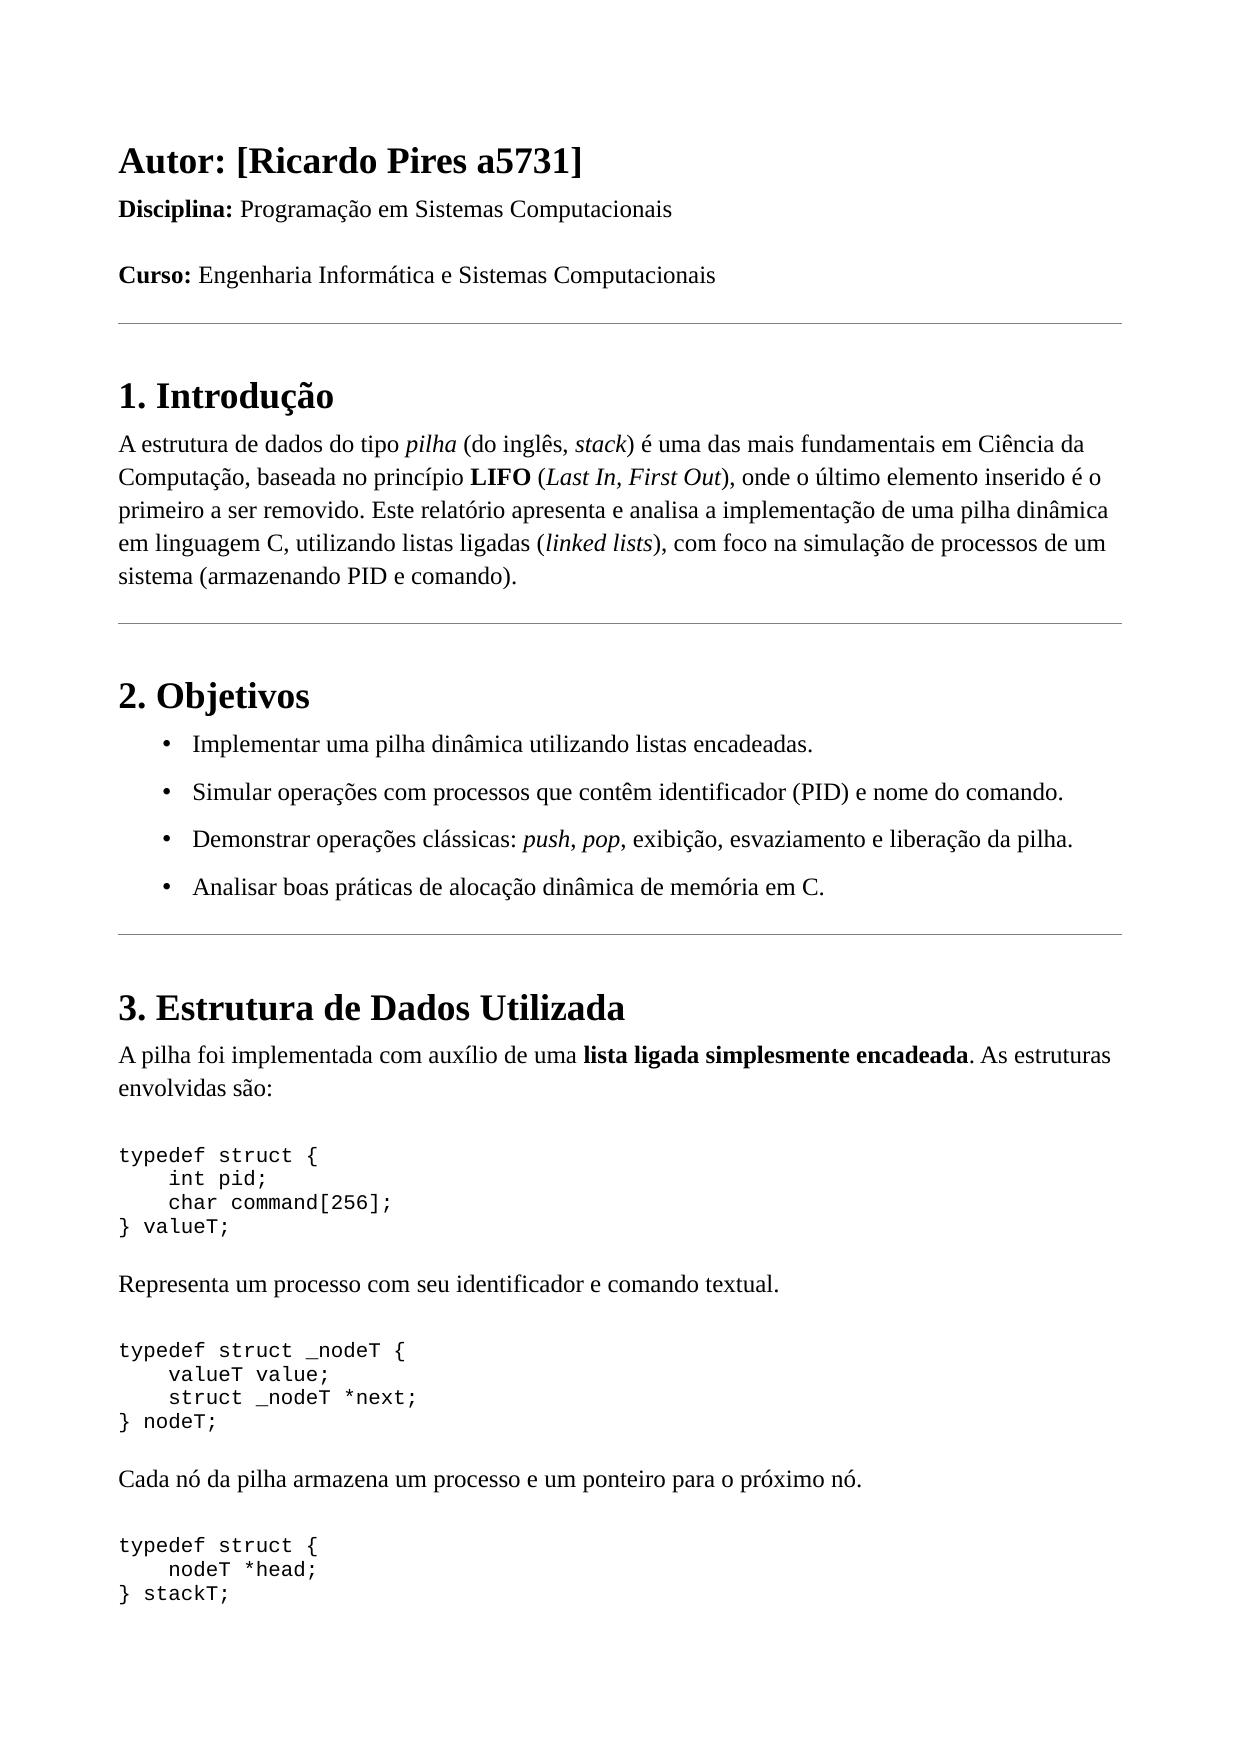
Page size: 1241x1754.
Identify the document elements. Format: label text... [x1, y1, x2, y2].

subtitle 1. Introdução [118, 373, 1122, 416]
text Disciplina: Programação em Sistemas Computacionais Curso: Engenharia Informática e Sistemas Computacionais [118, 194, 1122, 289]
text Cada nó da pilha armazena um processo e um ponteiro para o próximo nó. [118, 1464, 1122, 1493]
subtitle Autor: [Ricardo Pires a5731] [118, 139, 1122, 182]
subtitle 3. Estrutura de Dados Utilizada [118, 985, 1122, 1028]
text typedef struct { [118, 1145, 1122, 1168]
text typedef struct _nodeT { [118, 1340, 1122, 1364]
text } valueT; [118, 1216, 1122, 1239]
text struct _nodeT *next; [118, 1387, 1122, 1411]
list Analisar boas práticas de alocação dinâmica de memória em C. [162, 872, 1122, 901]
text typedef struct { [118, 1535, 1122, 1559]
text nodeT *head; [118, 1559, 1122, 1583]
text } stackT; [118, 1583, 1122, 1606]
text Representa um processo com seu identificador e comando textual. [118, 1269, 1122, 1298]
text A estrutura de dados do tipo pilha (do inglês, stack) é uma das mais fundamentais em Ciência da Computação, baseada no princípio LIFO (Last In, First Out), onde o último elemento inserido é o primeiro a ser removido. Este relatório apresenta e analisa a implementação de uma pilha dinâmica em linguagem C, utilizando listas ligadas (linked lists), com foco na simulação de processos de um sistema (armazenando PID e comando). [118, 429, 1122, 590]
subtitle 2. Objetivos [118, 674, 1122, 717]
text valueT value; [118, 1364, 1122, 1387]
text } nodeT; [118, 1411, 1122, 1435]
list Demonstrar operações clássicas: push, pop, exibição, esvaziamento e liberação da pilha. [162, 824, 1122, 853]
list Implementar uma pilha dinâmica utilizando listas encadeadas. [162, 729, 1122, 758]
list Simular operações com processos que contêm identificador (PID) e nome do comando. [162, 777, 1122, 806]
text char command[256]; [118, 1192, 1122, 1216]
text A pilha foi implementada com auxílio de uma lista ligada simplesmente encadeada. As estruturas envolvidas são: [118, 1041, 1122, 1102]
text int pid; [118, 1168, 1122, 1192]
